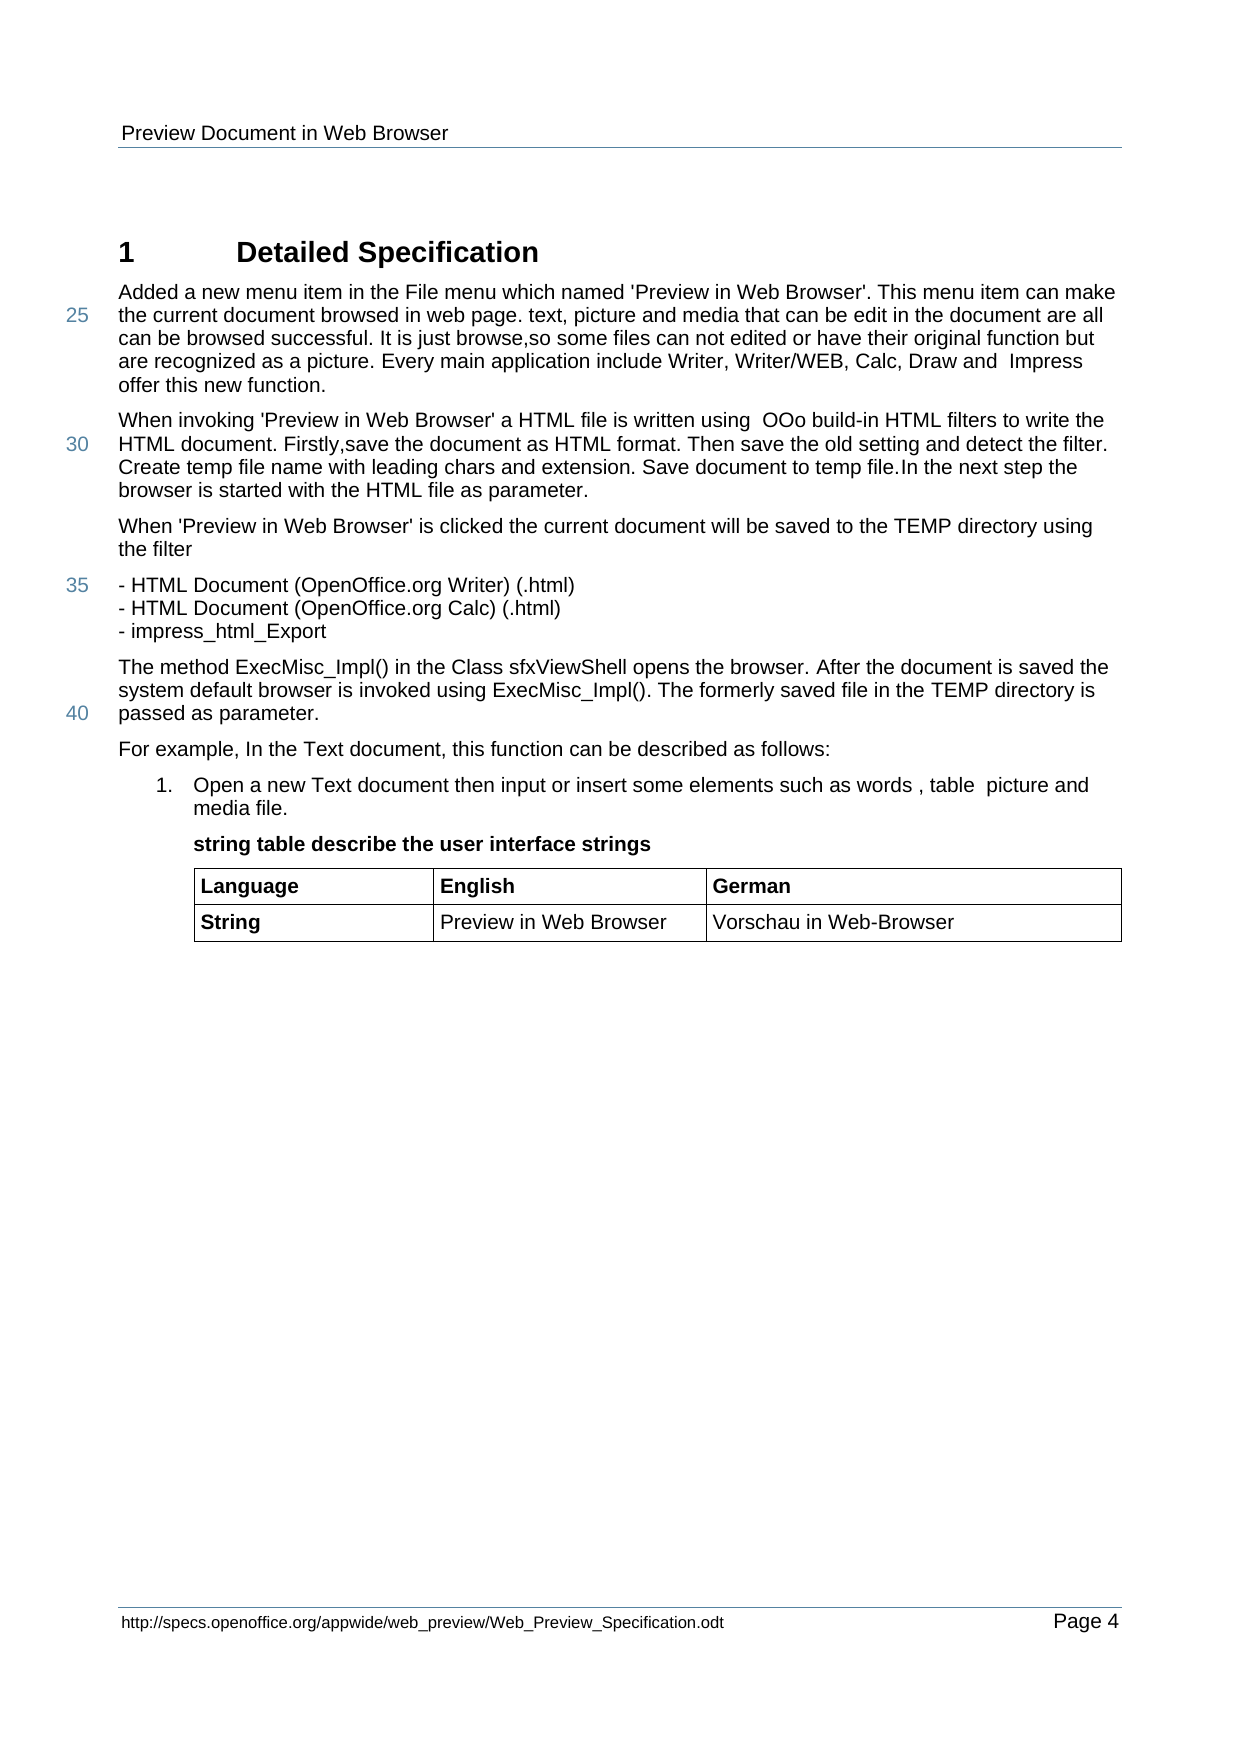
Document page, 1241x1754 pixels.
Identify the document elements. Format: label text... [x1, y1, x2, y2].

table_header Language [195, 869, 433, 904]
text When 'Preview in Web Browser' is clicked the current document will be saved to the TEMP directory using the filter [118, 514, 1122, 561]
list string table describe the user interface strings [156, 832, 1122, 856]
table_header German [707, 869, 1121, 904]
table_header English [434, 869, 706, 904]
text For example, In the Text document, this function can be described as follows: [118, 738, 1122, 761]
table_cell String [195, 905, 433, 941]
text Added a new menu item in the File menu which named 'Preview in Web Browser'. This menu item can make the current document browsed in web page. text, picture and media that can be edit in the document are all can be browsed successful. It is just browse,so some files can not edited or have their original function but are recognized as a picture. Every main application include Writer, Writer/WEB, Calc, Draw and Impress offer this new function. [118, 280, 1122, 396]
text - HTML Document (OpenOffice.org Writer) (.html) - HTML Document (OpenOffice.org Calc) (.html) - impress_html_Export [118, 573, 1122, 643]
table_cell Preview in Web Browser [434, 905, 706, 941]
text The method ExecMisc_Impl() in the Class sfxViewShell opens the browser. After the document is saved the system default browser is invoked using ExecMisc_Impl(). The formerly saved file in the TEMP directory is passed as parameter. [118, 655, 1122, 725]
text When invoking 'Preview in Web Browser' a HTML file is written using OOo build-in HTML filters to write the HTML document. Firstly,save the document as HTML format. Then save the old setting and detect the filter. Create temp file name with leading chars and extension. Save document to temp file.In the next step the browser is started with the HTML file as parameter. [118, 409, 1122, 502]
table_cell Vorschau in Web-Browser [707, 905, 1121, 941]
subtitle Detailed Specification [118, 236, 1122, 268]
list Open a new Text document then input or insert some elements such as words , table picture and media file. [156, 773, 1122, 820]
